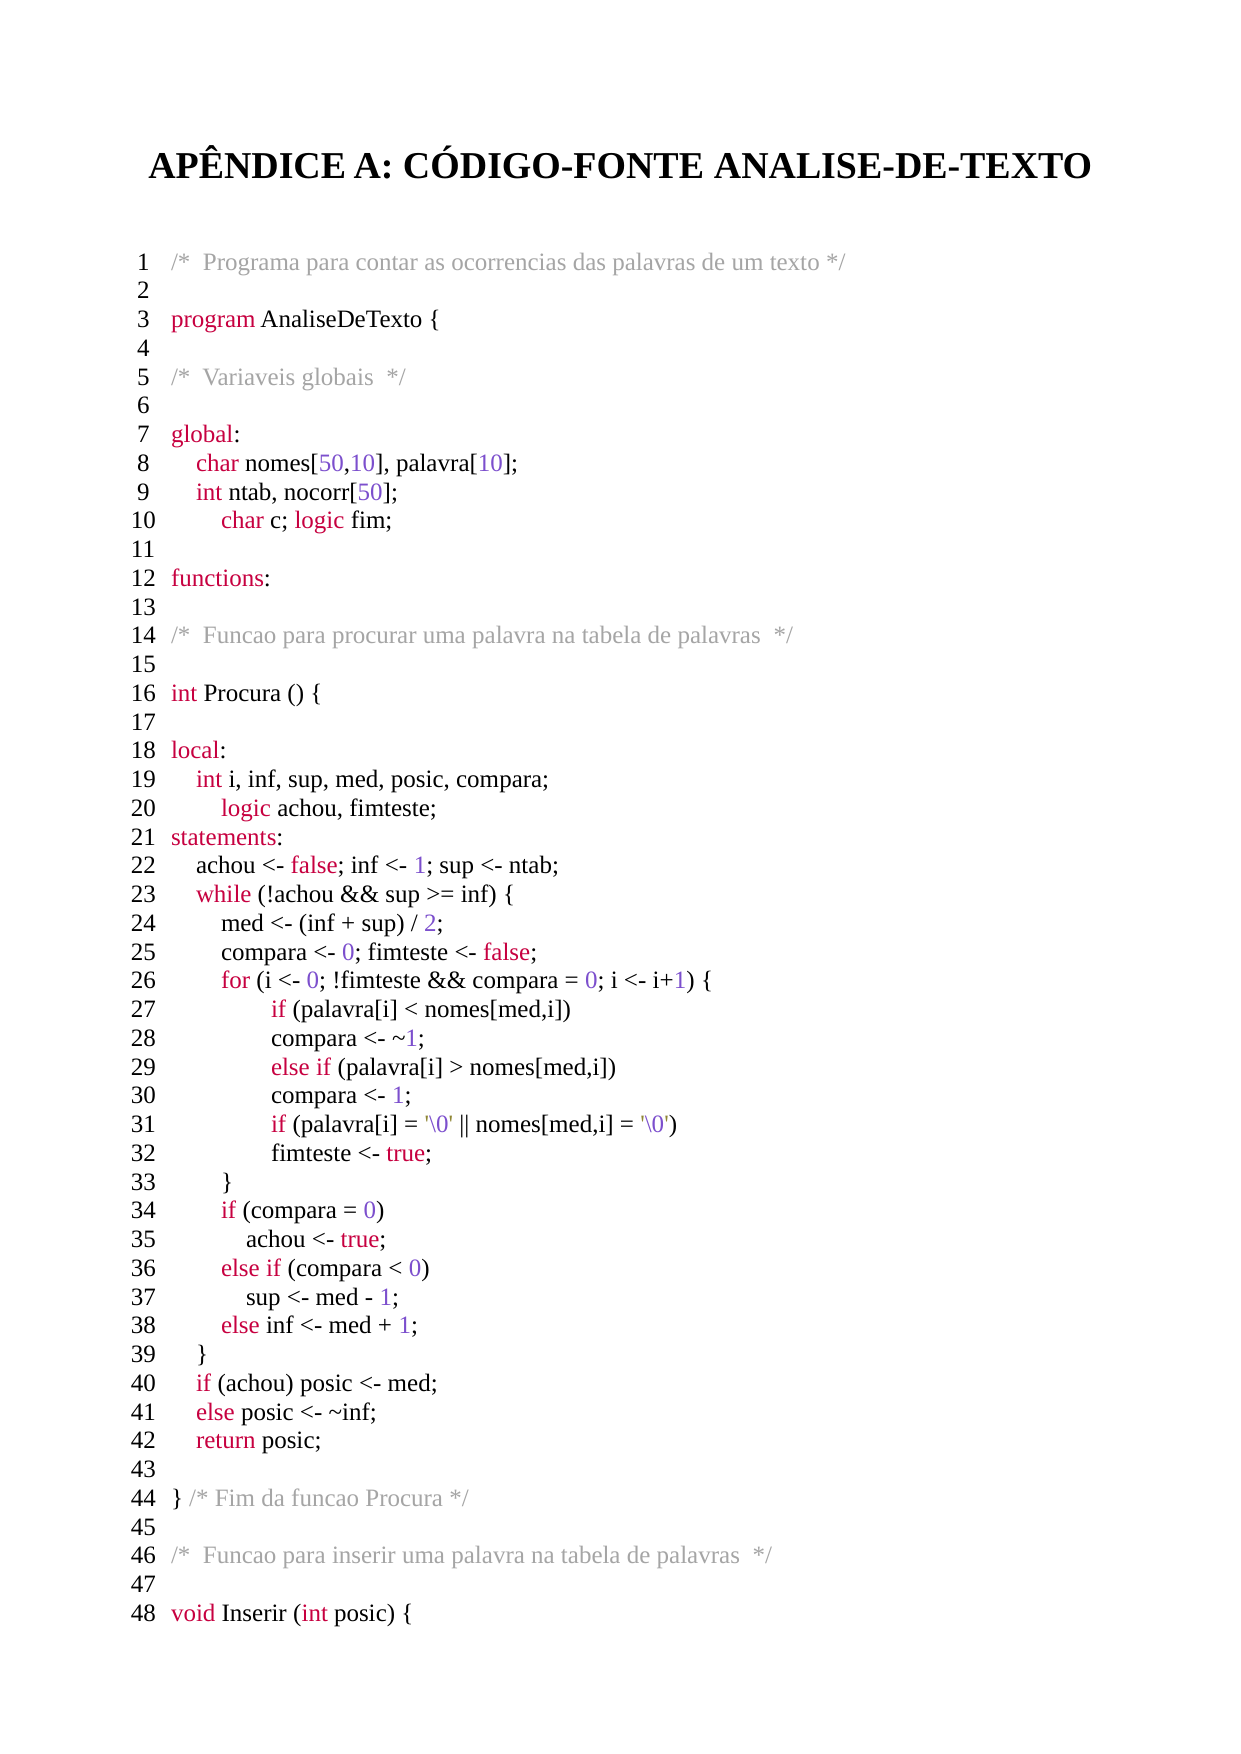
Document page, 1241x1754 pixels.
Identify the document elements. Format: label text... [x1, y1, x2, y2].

table_cell 37 [118, 1282, 171, 1311]
table_cell 46 [118, 1541, 171, 1569]
table_cell if (palavra[i] = '\0' || nomes[med,i] = '\0') [171, 1109, 1122, 1138]
table_cell statements: [171, 822, 1122, 851]
table_cell [171, 649, 1122, 678]
table_cell 10 [118, 506, 171, 534]
table_cell 45 [118, 1512, 171, 1541]
table_cell 9 [118, 477, 171, 506]
table_cell else posic <- ~inf; [171, 1397, 1122, 1426]
table_cell logic achou, fimteste; [171, 793, 1122, 822]
subtitle APÊNDICE A: CÓDIGO-FONTE ANALISE-DE-TEXTO [118, 143, 1122, 187]
table_cell [171, 1512, 1122, 1541]
table_cell 14 [118, 621, 171, 649]
table_cell 4 [118, 333, 171, 362]
table_cell 8 [118, 448, 171, 477]
table_cell [171, 333, 1122, 362]
table_cell 22 [118, 851, 171, 879]
table_cell /* Funcao para inserir uma palavra na tabela de palavras */ [171, 1541, 1122, 1569]
table_cell if (achou) posic <- med; [171, 1368, 1122, 1397]
table_cell 2 [118, 276, 171, 304]
table_cell [171, 592, 1122, 621]
table_cell 32 [118, 1138, 171, 1167]
table_cell 40 [118, 1368, 171, 1397]
table_cell else if (palavra[i] > nomes[med,i]) [171, 1052, 1122, 1081]
table_cell 16 [118, 678, 171, 707]
table_cell [171, 534, 1122, 563]
table_cell if (compara = 0) [171, 1196, 1122, 1224]
table_cell 18 [118, 736, 171, 764]
table_cell [171, 276, 1122, 304]
table_cell program AnaliseDeTexto { [171, 304, 1122, 333]
table_cell 41 [118, 1397, 171, 1426]
table_cell void Inserir (int posic) { [171, 1598, 1122, 1627]
table_cell 44 [118, 1483, 171, 1512]
table_cell 48 [118, 1598, 171, 1627]
table_cell 27 [118, 994, 171, 1023]
table_cell 23 [118, 879, 171, 908]
table_cell 30 [118, 1081, 171, 1109]
table_cell int Procura () { [171, 678, 1122, 707]
table_cell for (i <- 0; !fimteste && compara = 0; i <- i+1) { [171, 966, 1122, 994]
table_cell [171, 1569, 1122, 1598]
table_cell 7 [118, 419, 171, 448]
table_cell char c; logic fim; [171, 506, 1122, 534]
table_cell 25 [118, 937, 171, 966]
table_cell 28 [118, 1023, 171, 1052]
table_cell 38 [118, 1311, 171, 1339]
table_cell fimteste <- true; [171, 1138, 1122, 1167]
table_cell 13 [118, 592, 171, 621]
table_cell 39 [118, 1339, 171, 1368]
table_cell 6 [118, 391, 171, 419]
table_cell /* Variaveis globais */ [171, 362, 1122, 391]
table_cell /* Funcao para procurar uma palavra na tabela de palavras */ [171, 621, 1122, 649]
table_cell } [171, 1167, 1122, 1196]
table_cell 11 [118, 534, 171, 563]
table_cell 35 [118, 1224, 171, 1253]
table_cell return posic; [171, 1426, 1122, 1454]
table_cell if (palavra[i] < nomes[med,i]) [171, 994, 1122, 1023]
table_cell achou <- false; inf <- 1; sup <- ntab; [171, 851, 1122, 879]
table_cell functions: [171, 563, 1122, 592]
table_cell achou <- true; [171, 1224, 1122, 1253]
table_cell med <- (inf + sup) / 2; [171, 908, 1122, 937]
table_cell compara <- 1; [171, 1081, 1122, 1109]
table_cell } [171, 1339, 1122, 1368]
table_cell 5 [118, 362, 171, 391]
table_cell else inf <- med + 1; [171, 1311, 1122, 1339]
table_cell 17 [118, 707, 171, 736]
table_cell [171, 707, 1122, 736]
table_cell local: [171, 736, 1122, 764]
table_cell else if (compara < 0) [171, 1253, 1122, 1282]
table_cell 42 [118, 1426, 171, 1454]
table_cell sup <- med - 1; [171, 1282, 1122, 1311]
table_cell 47 [118, 1569, 171, 1598]
table_cell 19 [118, 764, 171, 793]
table_cell 29 [118, 1052, 171, 1081]
table_cell [171, 391, 1122, 419]
table_cell 36 [118, 1253, 171, 1282]
table_cell } /* Fim da funcao Procura */ [171, 1483, 1122, 1512]
table_cell 43 [118, 1454, 171, 1483]
table_cell 20 [118, 793, 171, 822]
table_cell compara <- ~1; [171, 1023, 1122, 1052]
table_header 1 [118, 247, 171, 276]
table_cell 24 [118, 908, 171, 937]
table_cell compara <- 0; fimteste <- false; [171, 937, 1122, 966]
table_cell 34 [118, 1196, 171, 1224]
table_cell int ntab, nocorr[50]; [171, 477, 1122, 506]
table_cell 31 [118, 1109, 171, 1138]
table_cell 12 [118, 563, 171, 592]
table_cell [171, 1454, 1122, 1483]
table_cell 21 [118, 822, 171, 851]
table_cell 15 [118, 649, 171, 678]
table_cell 26 [118, 966, 171, 994]
table_cell int i, inf, sup, med, posic, compara; [171, 764, 1122, 793]
table_cell 3 [118, 304, 171, 333]
table_cell while (!achou && sup >= inf) { [171, 879, 1122, 908]
table_header /* Programa para contar as ocorrencias das palavras de um texto */ [171, 247, 1122, 276]
table_cell char nomes[50,10], palavra[10]; [171, 448, 1122, 477]
table_cell global: [171, 419, 1122, 448]
table_cell 33 [118, 1167, 171, 1196]
